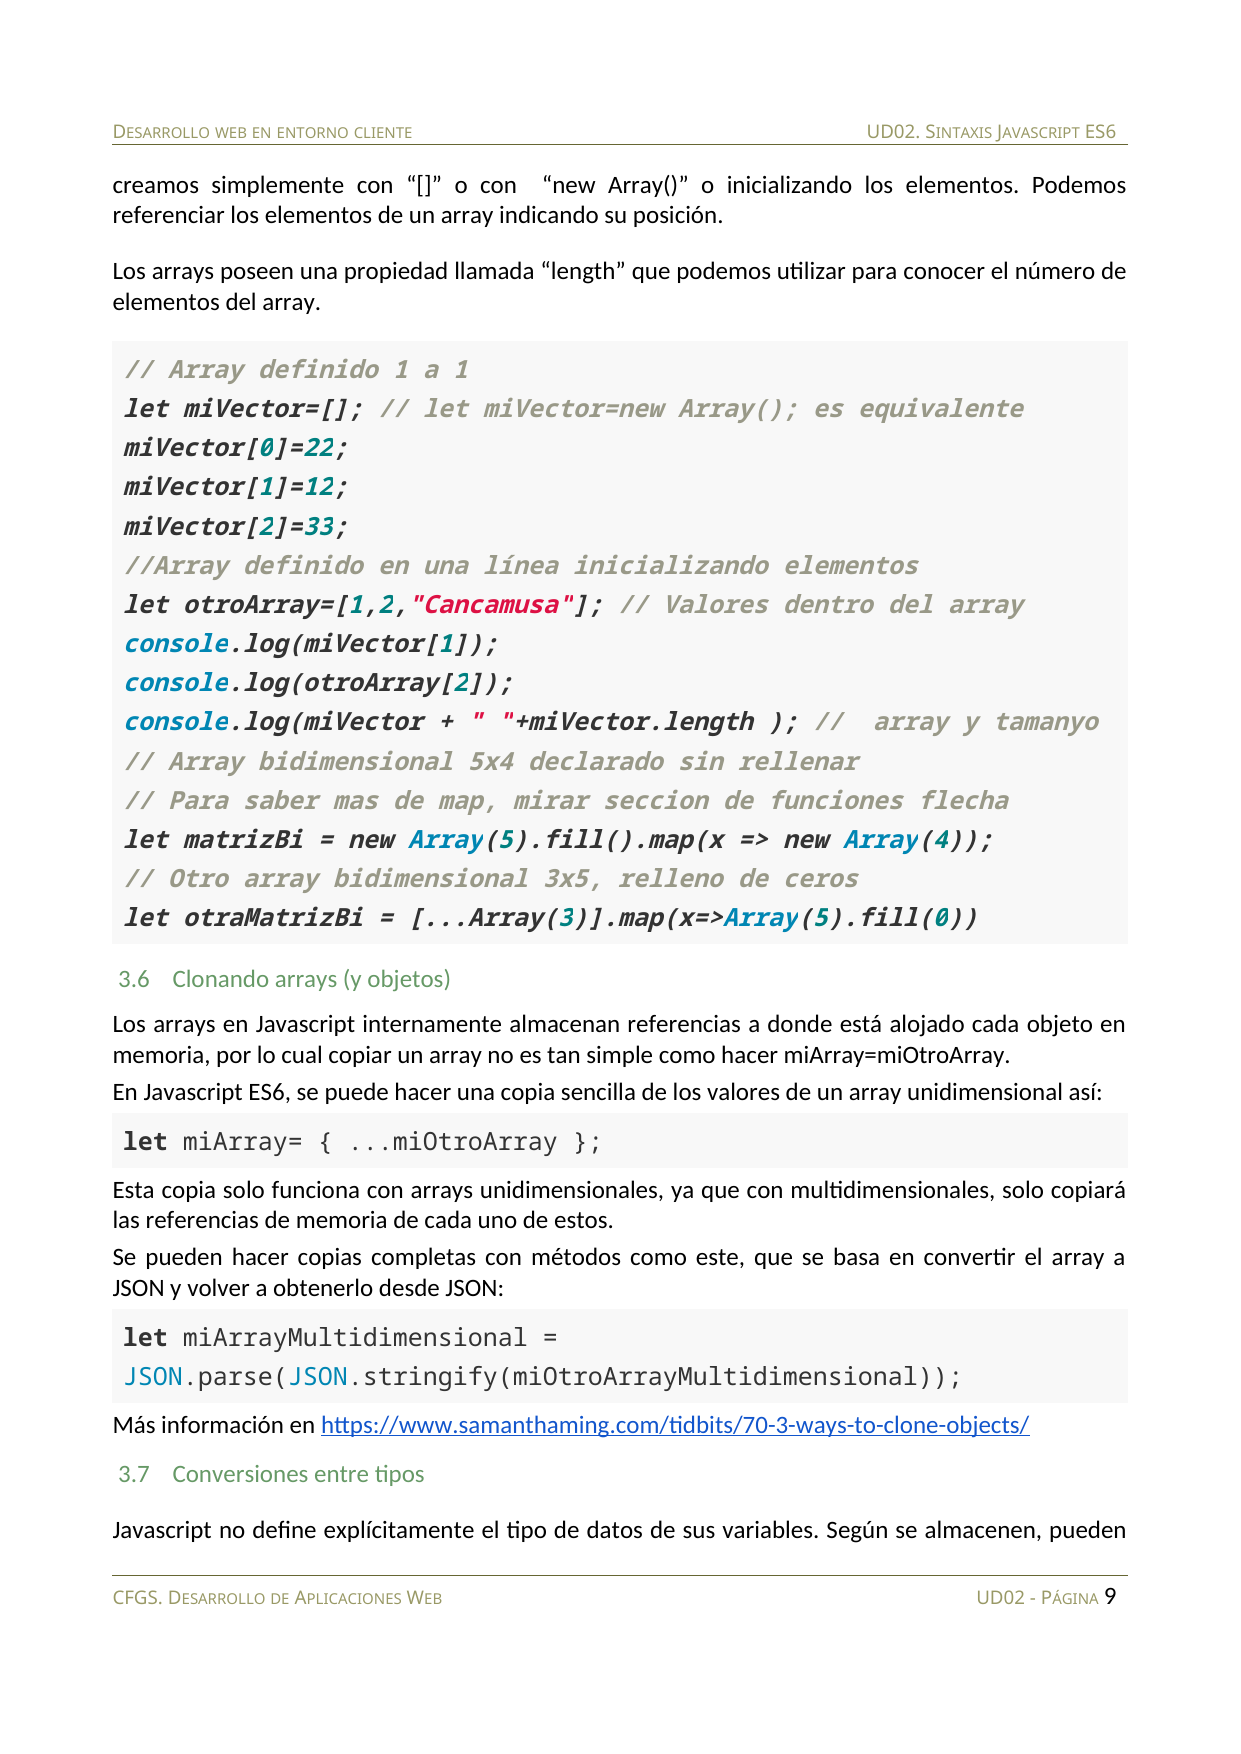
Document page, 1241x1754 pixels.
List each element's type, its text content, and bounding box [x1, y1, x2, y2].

text Los arrays poseen una propiedad llamada “length” que podemos utilizar para conocer el número de elementos del array. [112, 255, 1128, 316]
text Los arrays en Javascript internamente almacenan referencias a donde está alojado cada objeto en memoria, por lo cual copiar un array no es tan simple como hacer miArray=miOtroArray. [112, 1008, 1128, 1069]
table_header let miArrayMultidimensional = JSON.parse(JSON.stringify(miOtroArrayMultidimensional)); [112, 1309, 1128, 1403]
table_header // Array definido 1 a 1 let miVector=[]; // let miVector=new Array(); es equivalente miVector[0]=22; miVector[1]=12; miVector[2]=33; //Array definido en una línea inicializando elementos let otroArray=[1,2,"Cancamusa"]; // Valores dentro del array console.log(miVector[1]); console.log(otroArray[2]); console.log(miVector + " "+miVector.length ); // array y tamanyo // Array bidimensional 5x4 declarado sin rellenar // Para saber mas de map, mirar seccion de funciones flecha let matrizBi = new Array(5).fill().map(x => new Array(4)); // Otro array bidimensional 3x5, relleno de ceros let otraMatrizBi = [...Array(3)].map(x=>Array(5).fill(0)) [112, 341, 1128, 944]
subtitle Clonando arrays (y objetos) [112, 963, 1128, 994]
text Esta copia solo funciona con arrays unidimensionales, ya que con multidimensionales, solo copiará las referencias de memoria de cada uno de estos. [112, 1174, 1128, 1235]
text Más información en https://www.samanthaming.com/tidbits/70-3-ways-to-clone-objects/ [112, 1409, 1128, 1439]
table_header let miArray= { ...miOtroArray }; [112, 1113, 1128, 1168]
subtitle Conversiones entre tipos [112, 1458, 1128, 1489]
text Se pueden hacer copias completas con métodos como este, que se basa en convertir el array a JSON y volver a obtenerlo desde JSON: [112, 1241, 1128, 1302]
text creamos simplemente con “[]” o con “new Array()” o inicializando los elementos. Podemos referenciar los elementos de un array indicando su posición. [112, 169, 1128, 230]
text Javascript no define explícitamente el tipo de datos de sus variables. Según se almacenen, pueden [112, 1514, 1128, 1544]
text En Javascript ES6, se puede hacer una copia sencilla de los valores de un array unidimensional así: [112, 1076, 1128, 1107]
